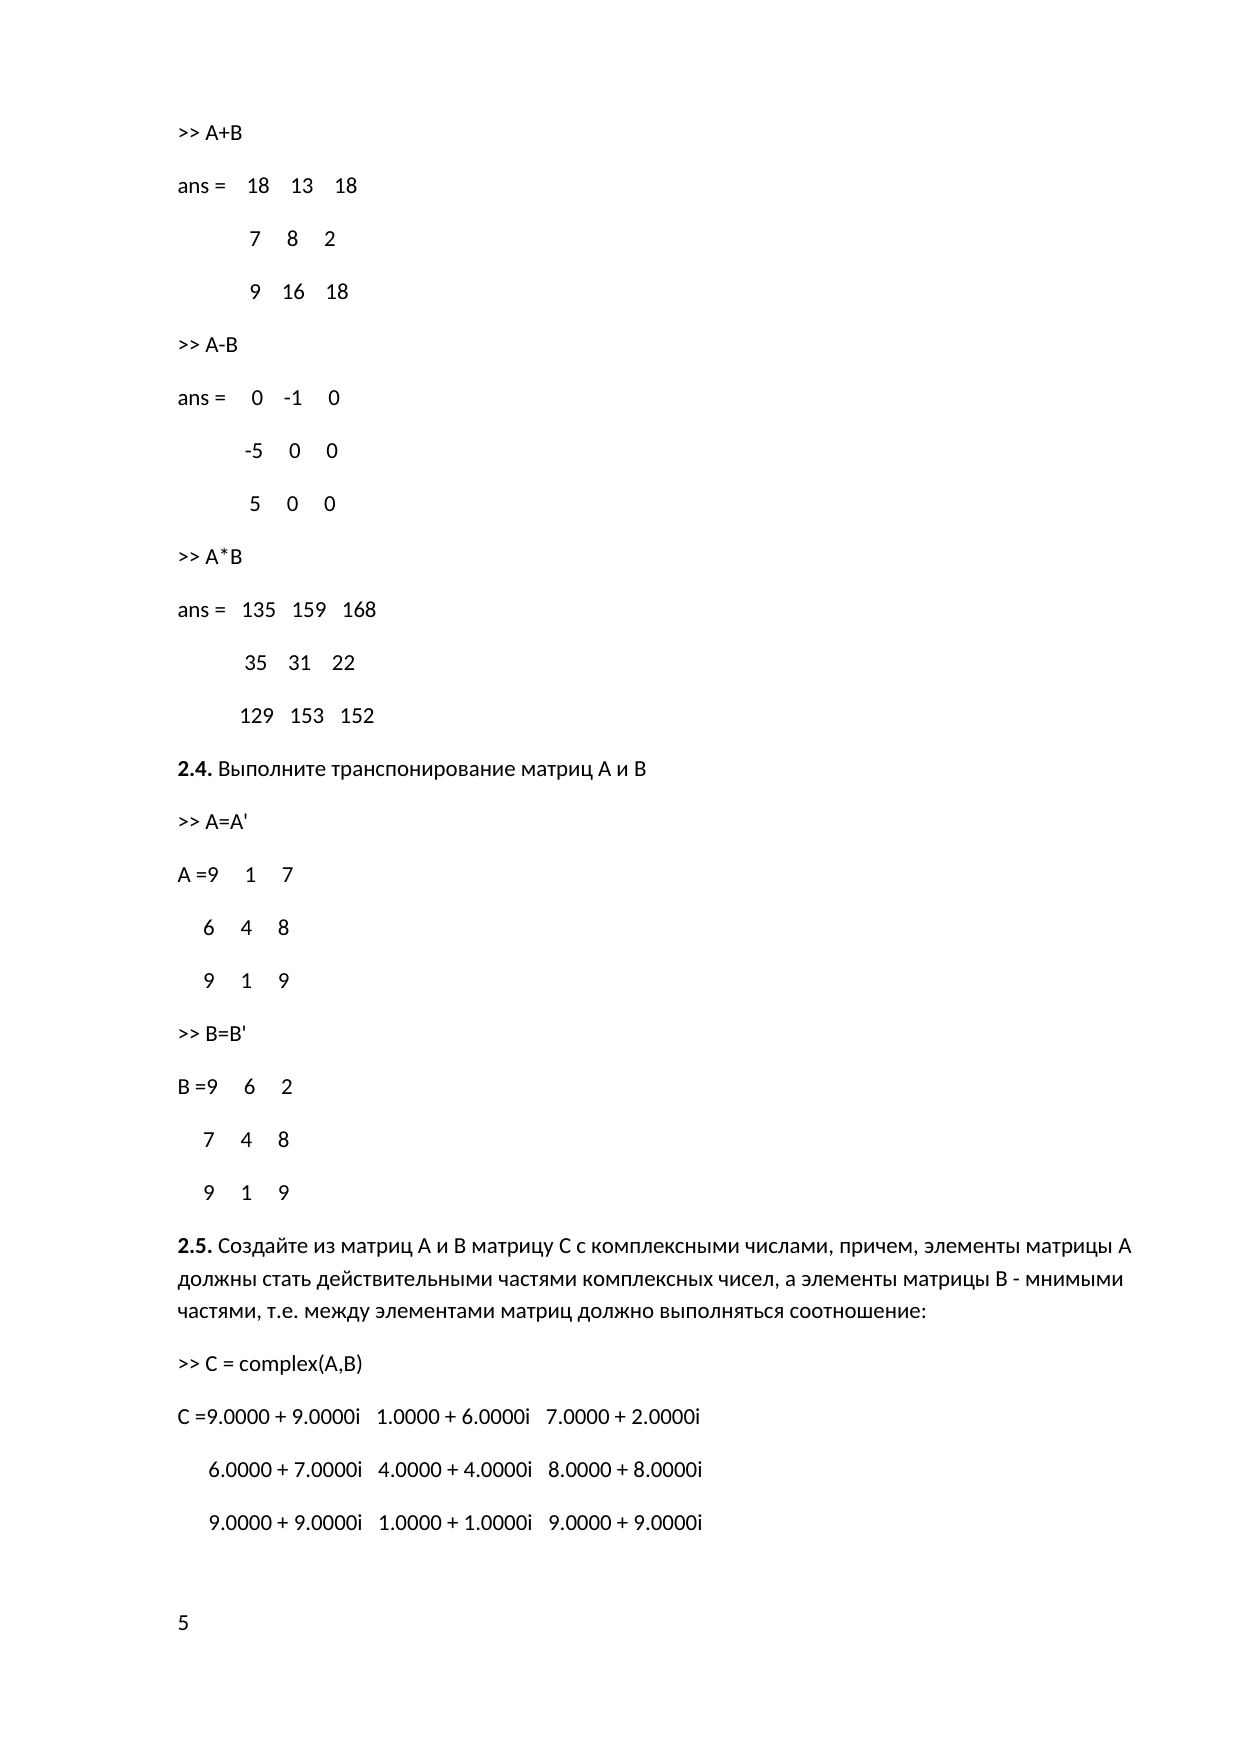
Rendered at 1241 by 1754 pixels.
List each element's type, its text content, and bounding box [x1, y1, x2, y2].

text A =9 1 7 [177, 860, 1152, 888]
text 9 1 9 [177, 1178, 1152, 1207]
text 7 8 2 [177, 224, 1152, 252]
text 9 1 9 [177, 966, 1152, 994]
text B =9 6 2 [177, 1072, 1152, 1101]
text >> A*B [177, 542, 1152, 570]
text >> A=A' [177, 807, 1152, 835]
text 2.5. Создайте из матриц A и B матрицу C с комплексными числами, причем, элементы матрицы A должны стать действительными частями комплексных чисел, а элементы матрицы B - мнимыми частями, т.е. между элементами матриц должно выполняться соотношение: [177, 1232, 1152, 1324]
text 6.0000 + 7.0000i 4.0000 + 4.0000i 8.0000 + 8.0000i [177, 1455, 1152, 1483]
text -5 0 0 [177, 436, 1152, 464]
text 2.4. Выполните транспонирование матриц A и B [177, 754, 1152, 782]
text C =9.0000 + 9.0000i 1.0000 + 6.0000i 7.0000 + 2.0000i [177, 1402, 1152, 1430]
text >> C = complex(A,B) [177, 1349, 1152, 1377]
text ans = 18 13 18 [177, 171, 1152, 199]
text 6 4 8 [177, 913, 1152, 941]
text 9 16 18 [177, 277, 1152, 305]
text 35 31 22 [177, 648, 1152, 676]
text >> B=B' [177, 1019, 1152, 1047]
text 129 153 152 [177, 701, 1152, 729]
text 5 0 0 [177, 489, 1152, 517]
text >> A+B [177, 118, 1152, 146]
text 9.0000 + 9.0000i 1.0000 + 1.0000i 9.0000 + 9.0000i [177, 1508, 1152, 1536]
text ans = 135 159 168 [177, 595, 1152, 623]
text >> A-B [177, 330, 1152, 358]
text 7 4 8 [177, 1126, 1152, 1153]
text ans = 0 -1 0 [177, 383, 1152, 411]
